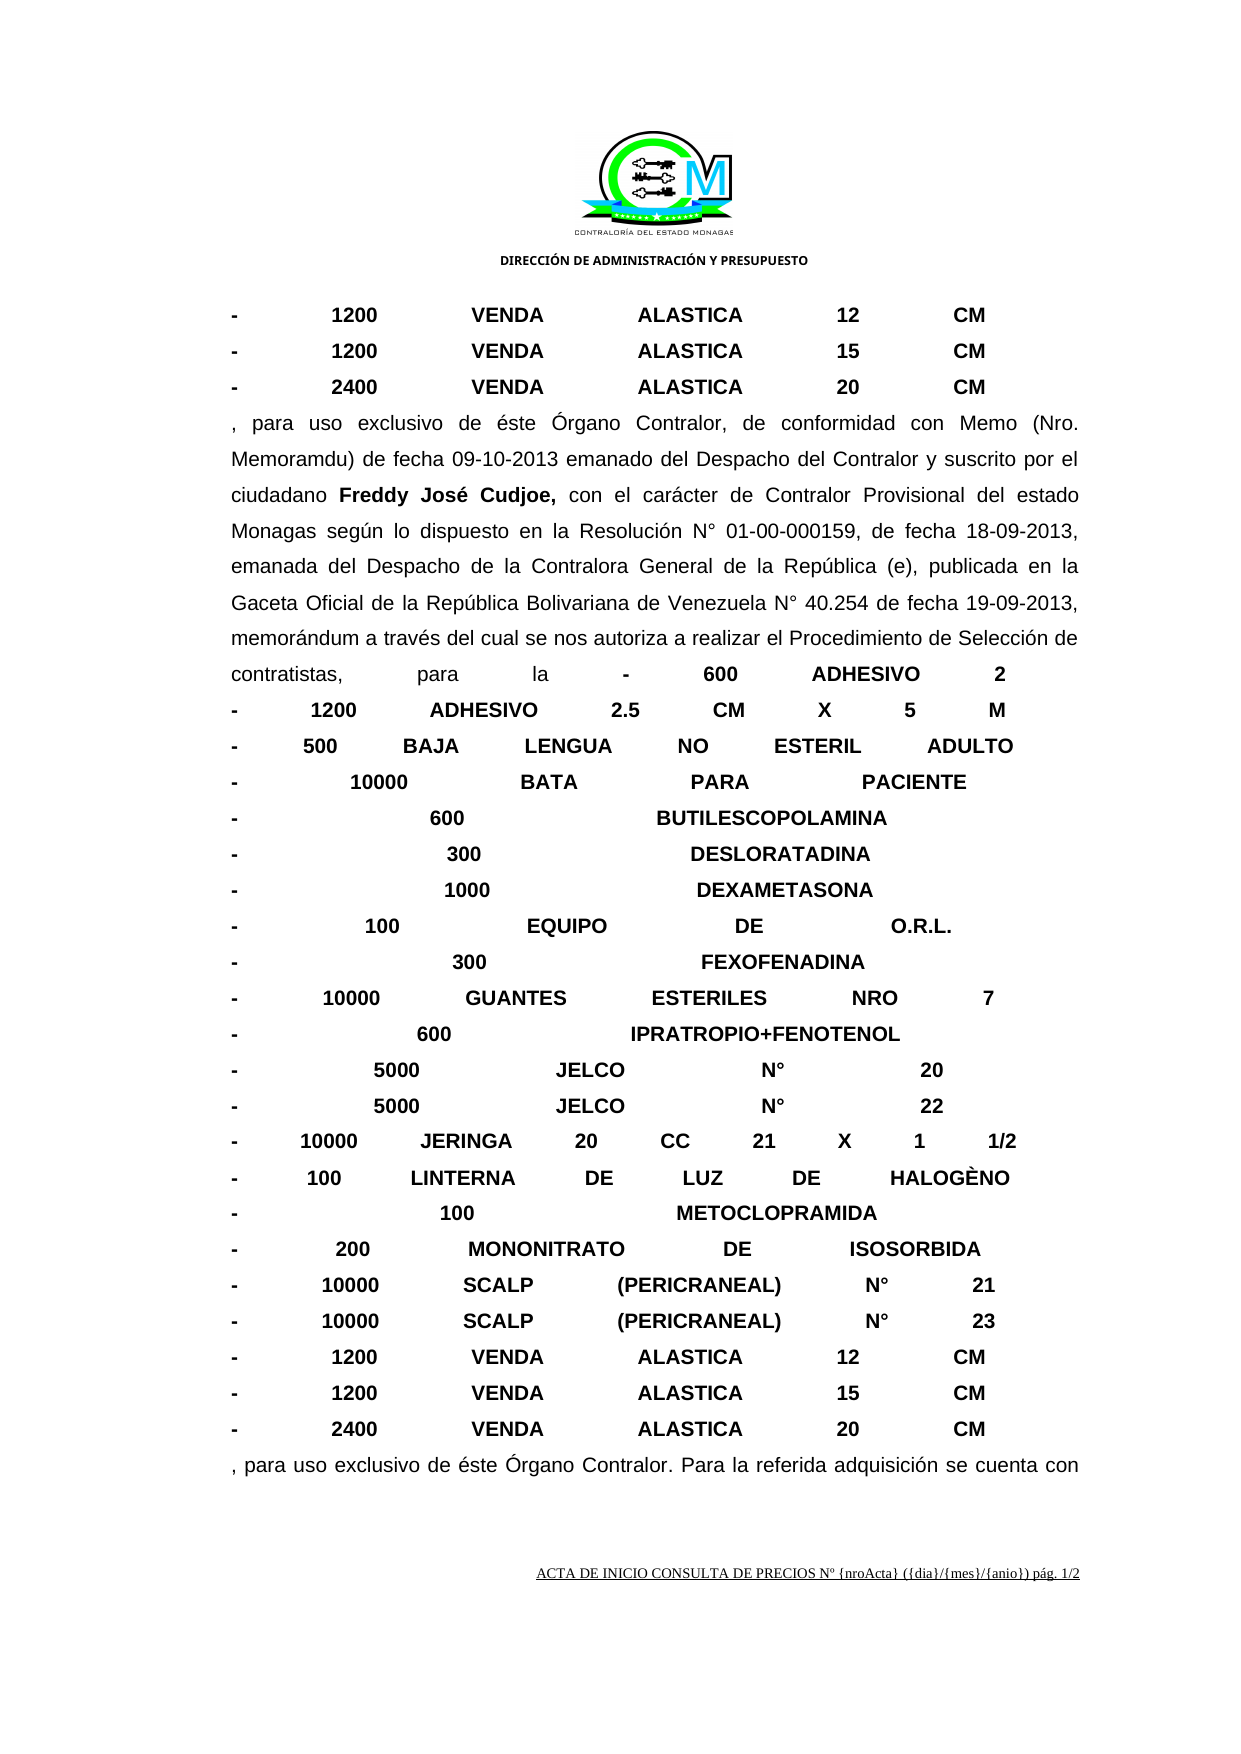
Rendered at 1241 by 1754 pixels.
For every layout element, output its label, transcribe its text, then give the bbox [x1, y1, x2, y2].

picture [574, 131, 733, 235]
text - 1200 VENDA ALASTICA 12 CM - 1200 VENDA ALASTICA 15 CM - 2400 VENDA ALASTICA 20 CM , para uso exclusivo de éste Órgano Contralor, de conformidad con Memo (Nro. Memoramdu) de fecha 09-10-2013 emanado del Despacho del Contralor y suscrito por el ciudadano Freddy José Cudjoe, con el carácter de Contralor Provisional del estado Monagas según lo dispuesto en la Resolución N° 01-00-000159, de fecha 18-09-2013, emanada del Despacho de la Contralora General de la República (e), publicada en la Gaceta Oficial de la República Bolivariana de Venezuela N° 40.254 de fecha 19-09-2013, memorándum a través del cual se nos autoriza a realizar el Procedimiento de Selección de contratistas, para la - 600 ADHESIVO 2 - 1200 ADHESIVO 2.5 CM X 5 M - 500 BAJA LENGUA NO ESTERIL ADULTO - 10000 BATA PARA PACIENTE - 600 BUTILESCOPOLAMINA - 300 DESLORATADINA - 1000 DEXAMETASONA - 100 EQUIPO DE O.R.L. - 300 FEXOFENADINA - 10000 GUANTES ESTERILES NRO 7 - 600 IPRATROPIO+FENOTENOL - 5000 JELCO N° 20 - 5000 JELCO N° 22 - 10000 JERINGA 20 CC 21 X 1 1/2 - 100 LINTERNA DE LUZ DE HALOGÈNO - 100 METOCLOPRAMIDA - 200 MONONITRATO DE ISOSORBIDA - 10000 SCALP (PERICRANEAL) N° 21 - 10000 SCALP (PERICRANEAL) N° 23 - 1200 VENDA ALASTICA 12 CM - 1200 VENDA ALASTICA 15 CM - 2400 VENDA ALASTICA 20 CM , para uso exclusivo de éste Órgano Contralor. Para la referida adquisición se cuenta con [231, 303, 1080, 1477]
